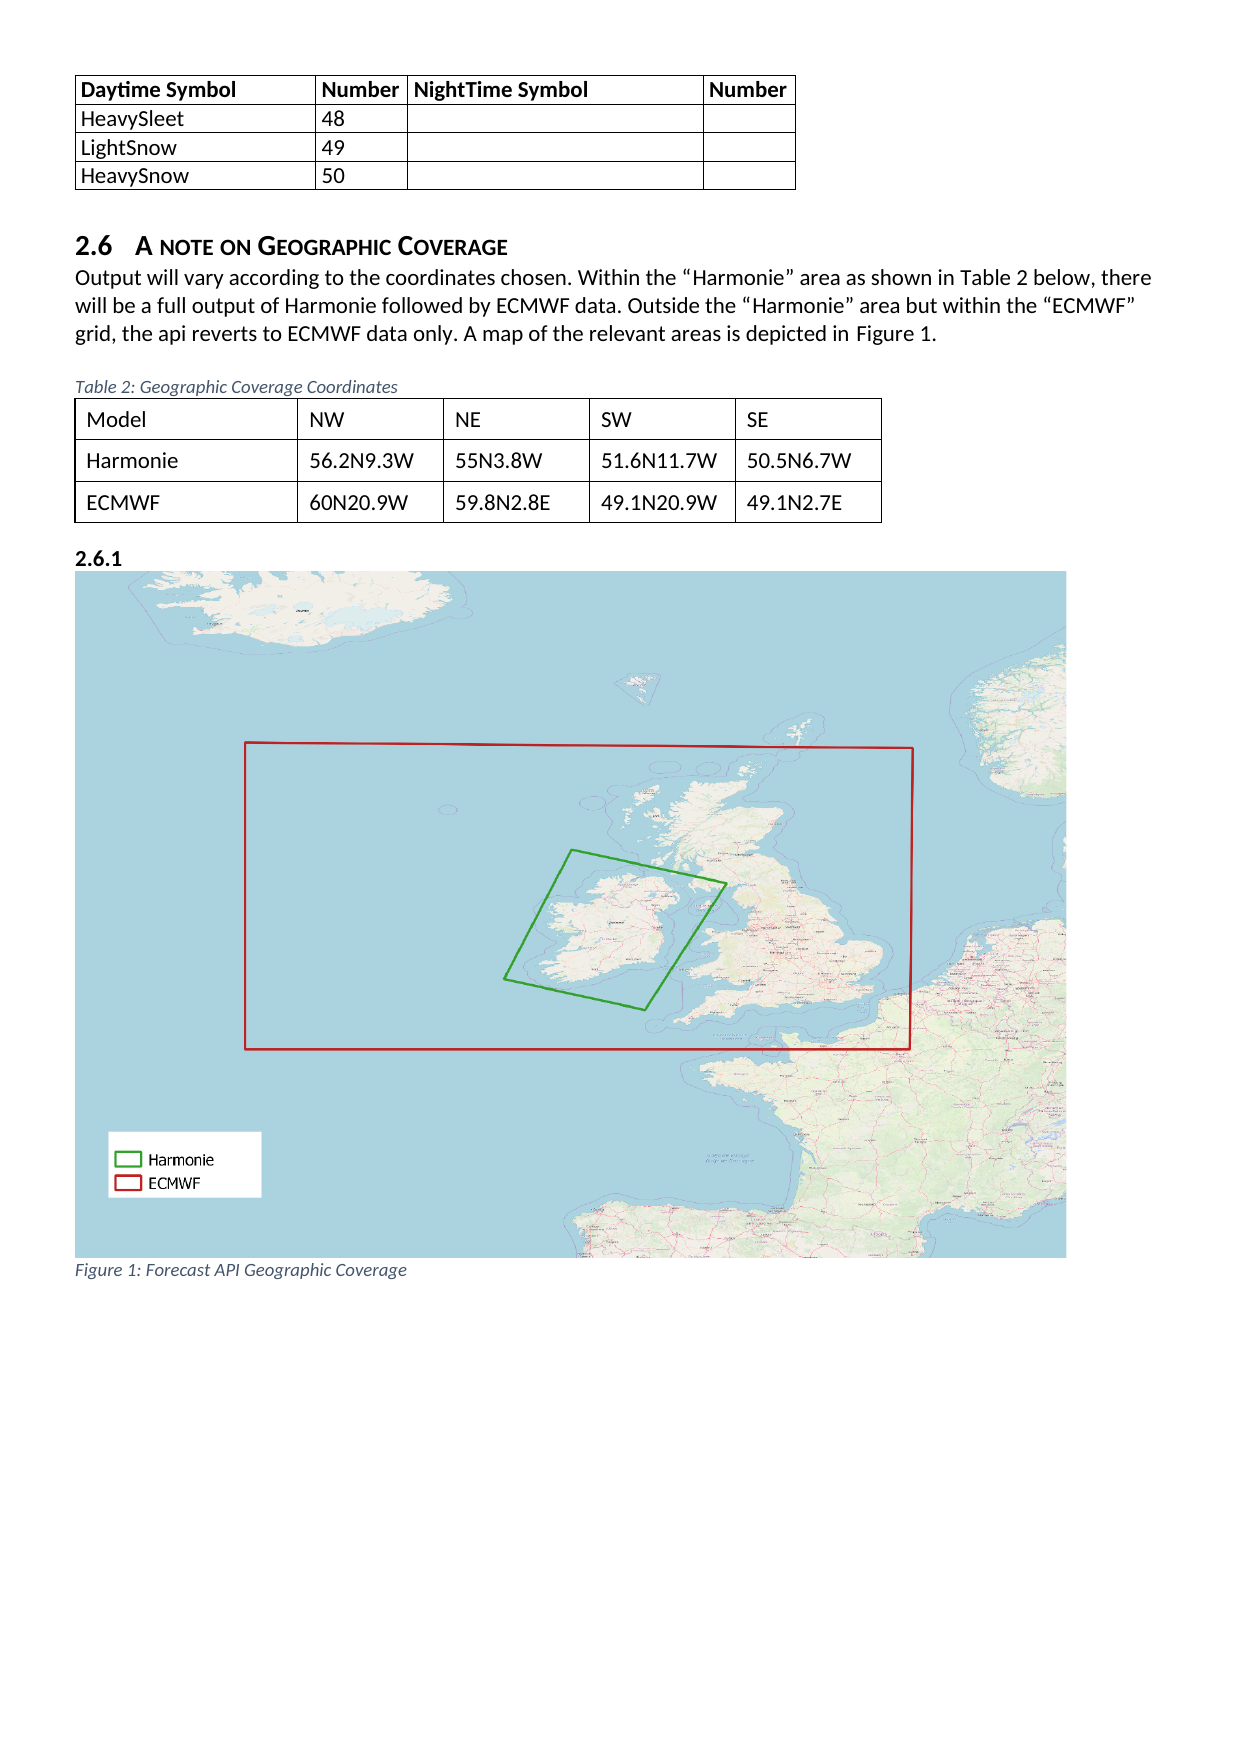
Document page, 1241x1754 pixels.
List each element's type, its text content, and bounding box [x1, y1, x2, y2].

table_header Model [76, 399, 297, 439]
table_cell [704, 105, 795, 132]
table_cell 50.5N6.7W [736, 440, 881, 481]
table_header SE [736, 399, 881, 439]
table_header SW [590, 399, 735, 439]
table_cell 59.8N2.8E [444, 482, 589, 522]
table_cell 49.1N20.9W [590, 482, 735, 522]
table_header Number [704, 76, 795, 103]
table_cell [408, 133, 703, 161]
table_header NW [298, 399, 443, 439]
table_header NightTime Symbol [408, 76, 703, 103]
text Figure 1: Forecast API Geographic Coverage [75, 1258, 1165, 1281]
table_cell [704, 162, 795, 189]
text Output will vary according to the coordinates chosen. Within the “Harmonie” area as shown in Table 2 below, there will be a full output of Harmonie followed by ECMWF data. Outside the “Harmonie” area but within the “ECMWF” grid, the api reverts to ECMWF data only. A map of the relevant areas is depicted in Figure 1. [75, 263, 1165, 347]
table_cell HeavySleet [76, 105, 315, 132]
table_header NE [444, 399, 589, 439]
table_cell 48 [316, 105, 407, 132]
table_cell 51.6N11.7W [590, 440, 735, 481]
table_cell ECMWF [76, 482, 297, 522]
table_cell [704, 133, 795, 161]
table_cell 50 [316, 162, 407, 189]
table_cell Harmonie [76, 440, 297, 481]
table_cell 49.1N2.7E [736, 482, 881, 522]
table_cell 60N20.9W [298, 482, 443, 522]
text Table 2: Geographic Coverage Coordinates [75, 375, 1165, 398]
table_cell 49 [316, 133, 407, 161]
table_header Number [316, 76, 407, 103]
table_cell [408, 105, 703, 132]
table_cell HeavySnow [76, 162, 315, 189]
table_cell 56.2N9.3W [298, 440, 443, 481]
table_cell LightSnow [76, 133, 315, 161]
subtitle A note on Geographic Coverage [75, 227, 1165, 263]
table_cell [408, 162, 703, 189]
table_header Daytime Symbol [76, 76, 315, 103]
table_cell 55N3.8W [444, 440, 589, 481]
